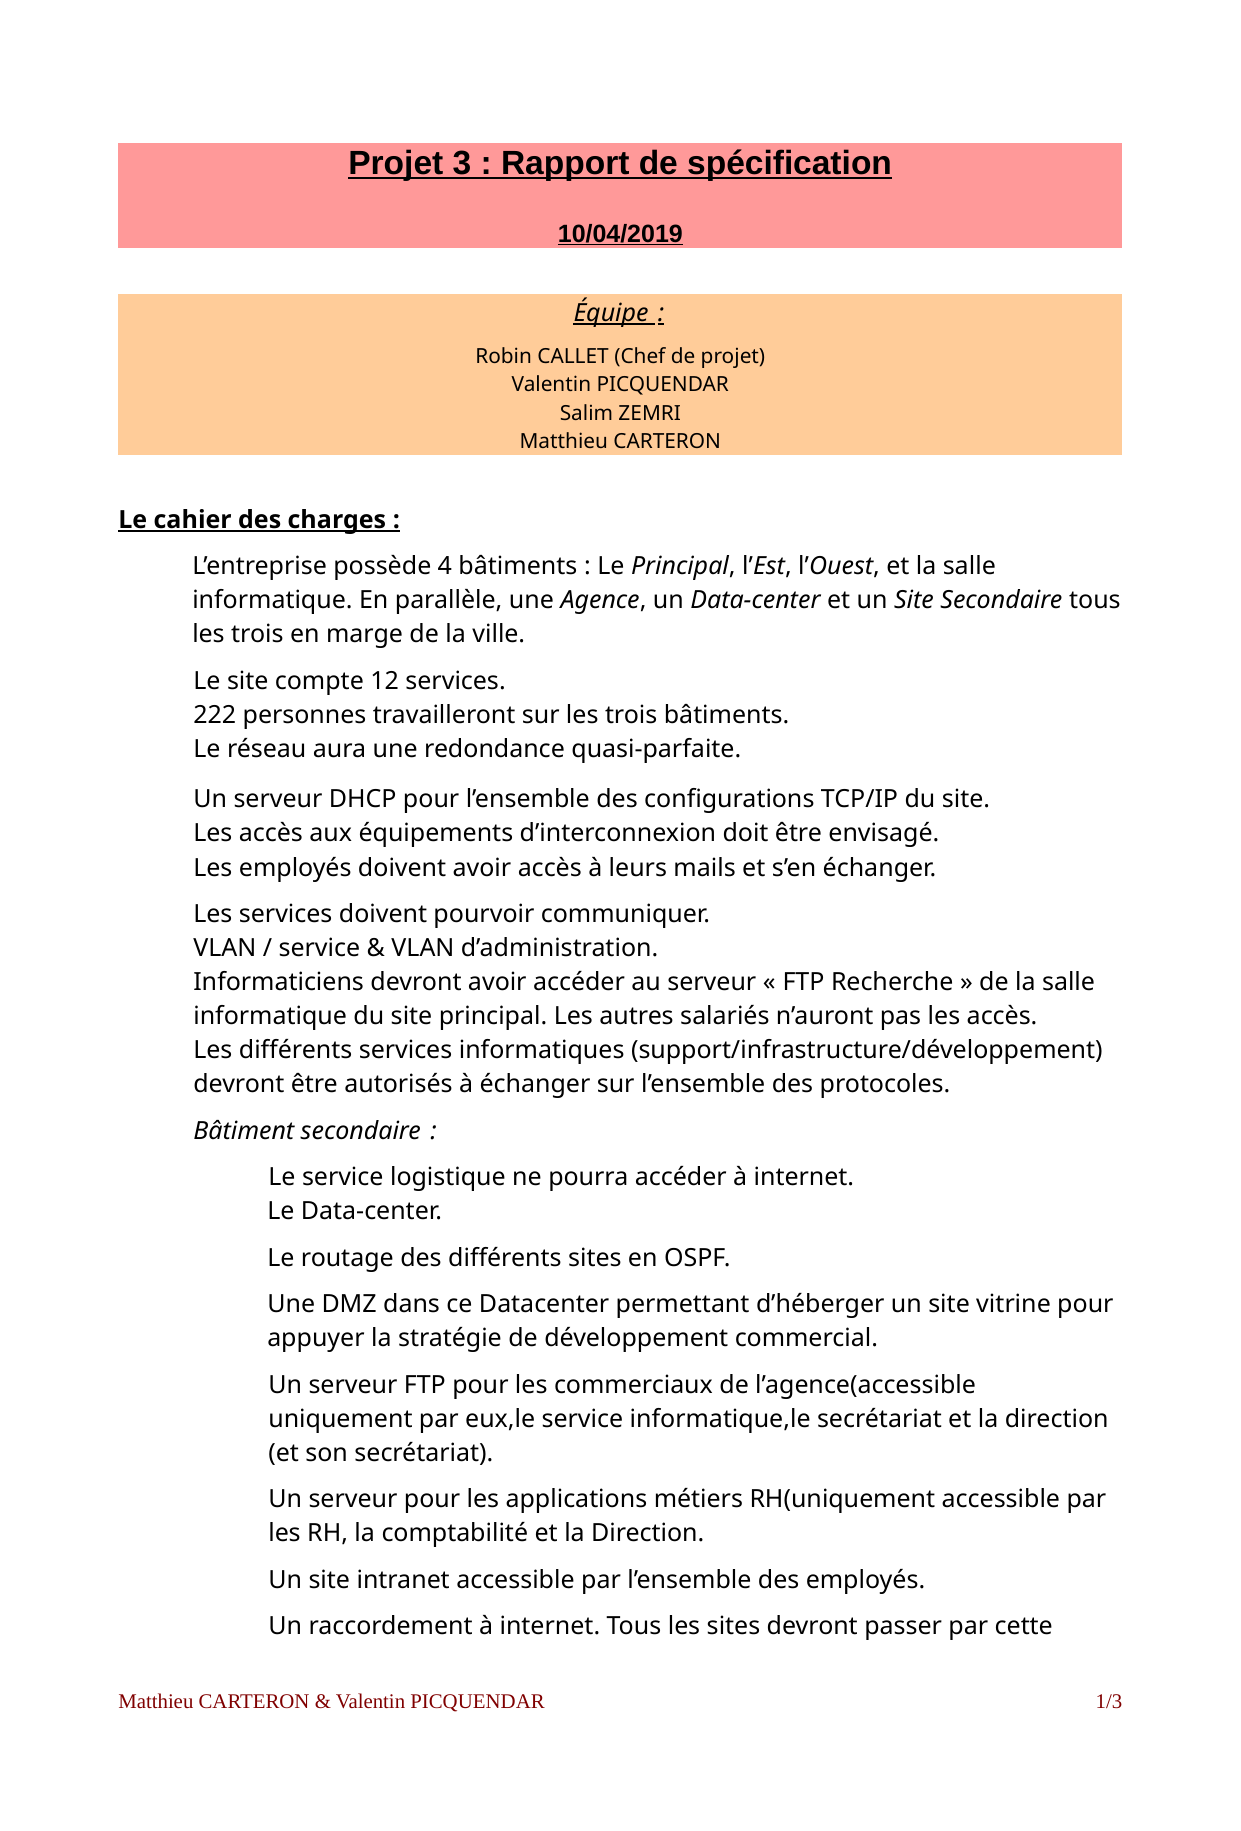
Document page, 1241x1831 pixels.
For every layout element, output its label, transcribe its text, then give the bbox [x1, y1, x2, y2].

list Le site compte 12 services. [156, 662, 1122, 696]
list Un raccordement à internet. Tous les sites devront passer par cette [231, 1608, 1122, 1642]
list Le Data-center. [193, 1193, 1122, 1227]
list Le service logistique ne pourra accéder à internet. [231, 1159, 1122, 1193]
list Bâtiment secondaire : [156, 1112, 1122, 1146]
list Informaticiens devront avoir accéder au serveur « FTP Recherche » de la salle informatique du site principal. Les autres salariés n’auront pas les accès. [156, 964, 1122, 1032]
list Une DMZ dans ce Datacenter permettant d’héberger un site vitrine pour appuyer la stratégie de développement commercial. [193, 1286, 1122, 1354]
text Valentin PICQUENDAR [118, 369, 1122, 398]
list Un site intranet accessible par l’ensemble des employés. [231, 1561, 1122, 1596]
text Le cahier des charges : [118, 501, 1122, 535]
list Les accès aux équipements d’interconnexion doit être envisagé. [156, 815, 1122, 849]
text L’entreprise possède 4 bâtiments : Le Principal, l’Est, l’Ouest, et la salle informatique. En parallèle, une Agence, un Data-center et un Site Secondaire tous les trois en marge de la ville. [118, 548, 1122, 650]
text Salim ZEMRI [118, 398, 1122, 426]
text Équipe : [118, 294, 1122, 328]
subtitle Projet 3 : Rapport de spécification [118, 143, 1122, 182]
list Un serveur DHCP pour l’ensemble des configurations TCP/IP du site. [156, 781, 1122, 815]
list VLAN / service & VLAN d’administration. [156, 930, 1122, 964]
subtitle 10/04/2019 [118, 219, 1122, 248]
list Un serveur pour les applications métiers RH(uniquement accessible par les RH, la comptabilité et la Direction. [231, 1481, 1122, 1549]
list Les services doivent pourvoir communiquer. [156, 896, 1122, 930]
list 222 personnes travailleront sur les trois bâtiments. [156, 696, 1122, 730]
text Robin CALLET (Chef de projet) [118, 341, 1122, 369]
list Un serveur FTP pour les commerciaux de l’agence(accessible uniquement par eux,le service informatique,le secrétariat et la direction (et son secrétariat). [231, 1366, 1122, 1468]
list Les employés doivent avoir accès à leurs mails et s’en échanger. [156, 849, 1122, 883]
text Matthieu CARTERON [118, 426, 1122, 455]
list Le routage des différents sites en OSPF. [193, 1239, 1122, 1273]
list Le réseau aura une redondance quasi-parfaite. [156, 730, 1122, 764]
list Les différents services informatiques (support/infrastructure/développement) devront être autorisés à échanger sur l’ensemble des protocoles. [156, 1032, 1122, 1100]
